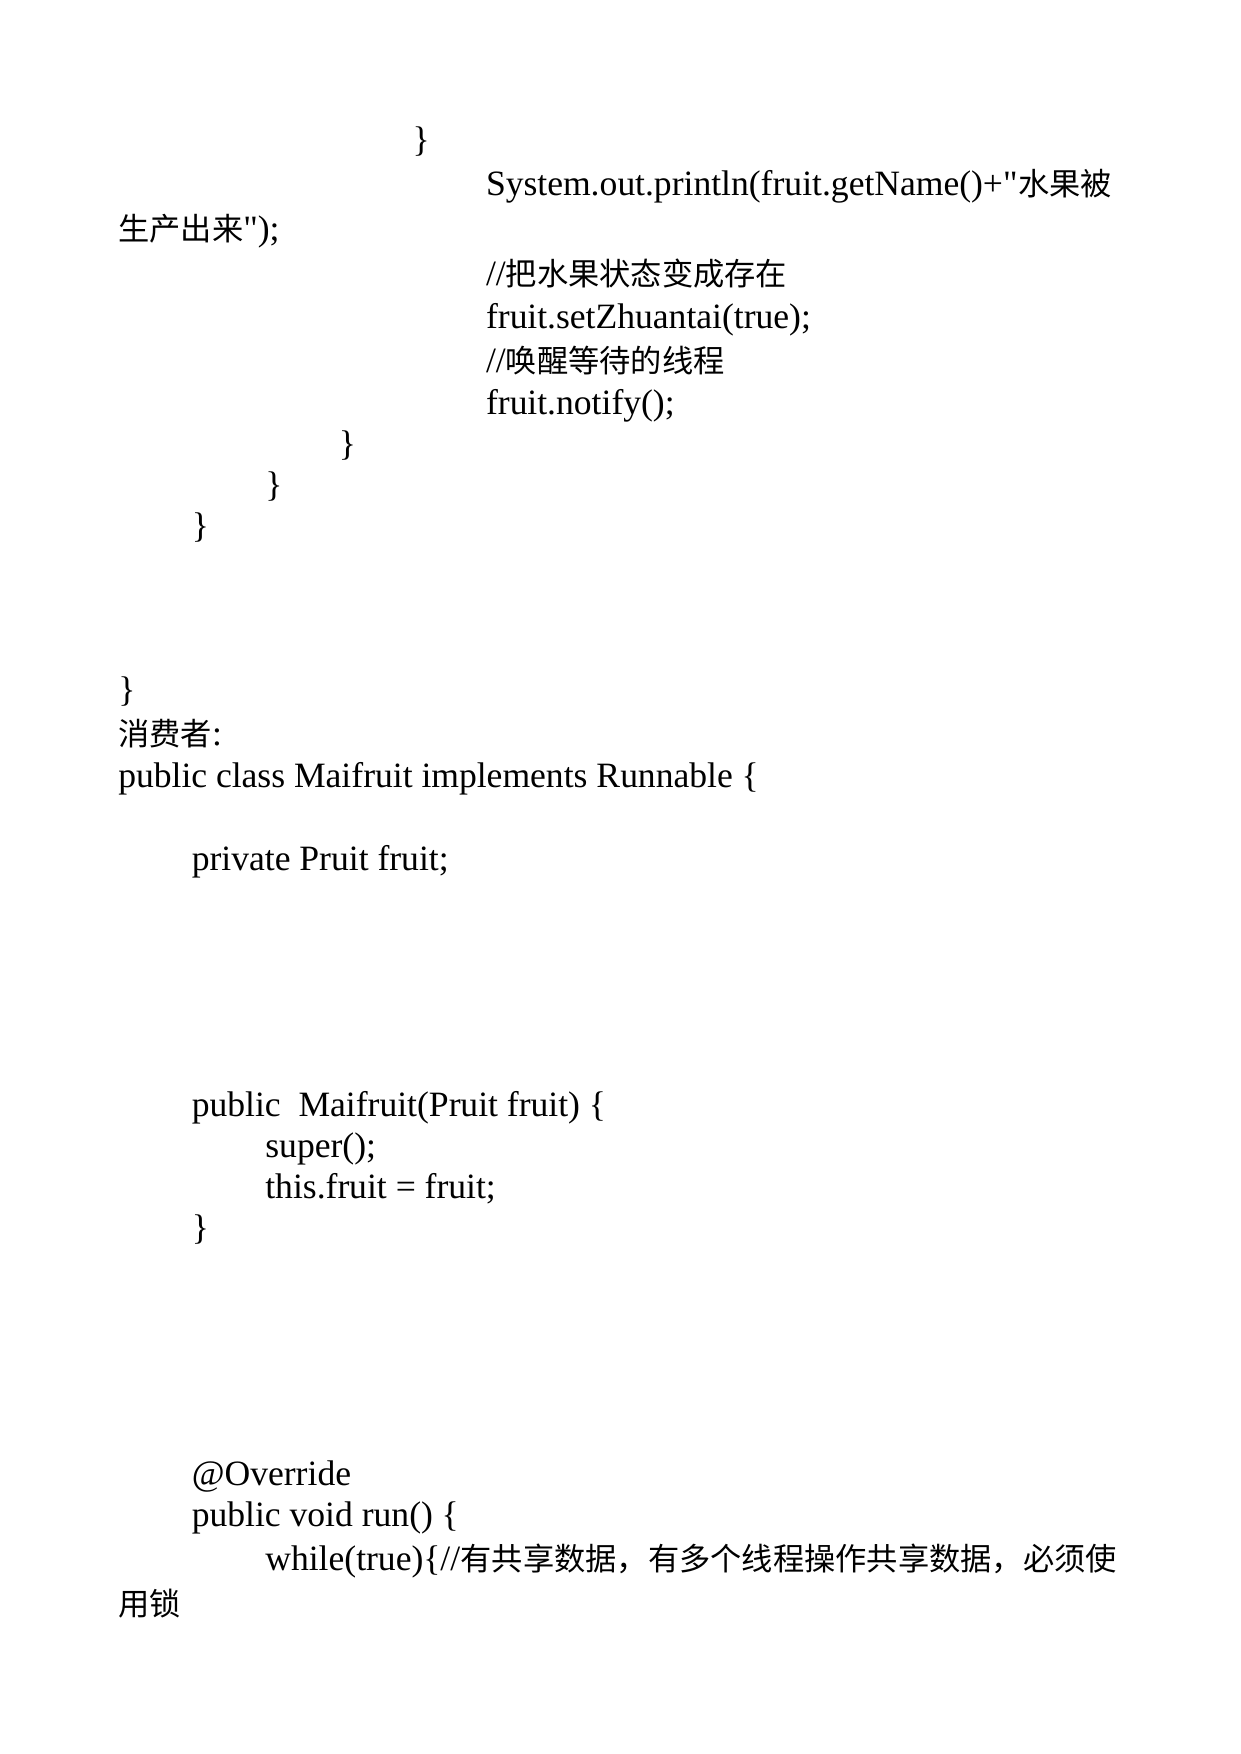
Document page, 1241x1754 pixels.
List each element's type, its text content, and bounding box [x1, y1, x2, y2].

text private Pruit fruit; [118, 837, 1122, 878]
text public class Maifruit implements Runnable { [118, 754, 1122, 796]
text } [118, 422, 1122, 463]
text } [118, 463, 1122, 504]
text //把水果状态变成存在 [118, 249, 1122, 295]
text @Override [118, 1452, 1122, 1493]
text System.out.println(fruit.getName()+"水果被生产出来"); [118, 159, 1122, 249]
text } [118, 504, 1122, 545]
text this.fruit = fruit; [118, 1165, 1122, 1206]
text while(true){//有共享数据，有多个线程操作共享数据，必须使用锁 [118, 1534, 1122, 1625]
text 消费者: [118, 709, 1122, 754]
text } [118, 668, 1122, 709]
text public void run() { [118, 1493, 1122, 1534]
text fruit.notify(); [118, 381, 1122, 422]
text } [118, 118, 1122, 159]
text //唤醒等待的线程 [118, 336, 1122, 381]
text super(); [118, 1124, 1122, 1165]
text fruit.setZhuantai(true); [118, 295, 1122, 336]
text public Maifruit(Pruit fruit) { [118, 1083, 1122, 1124]
text } [118, 1206, 1122, 1247]
